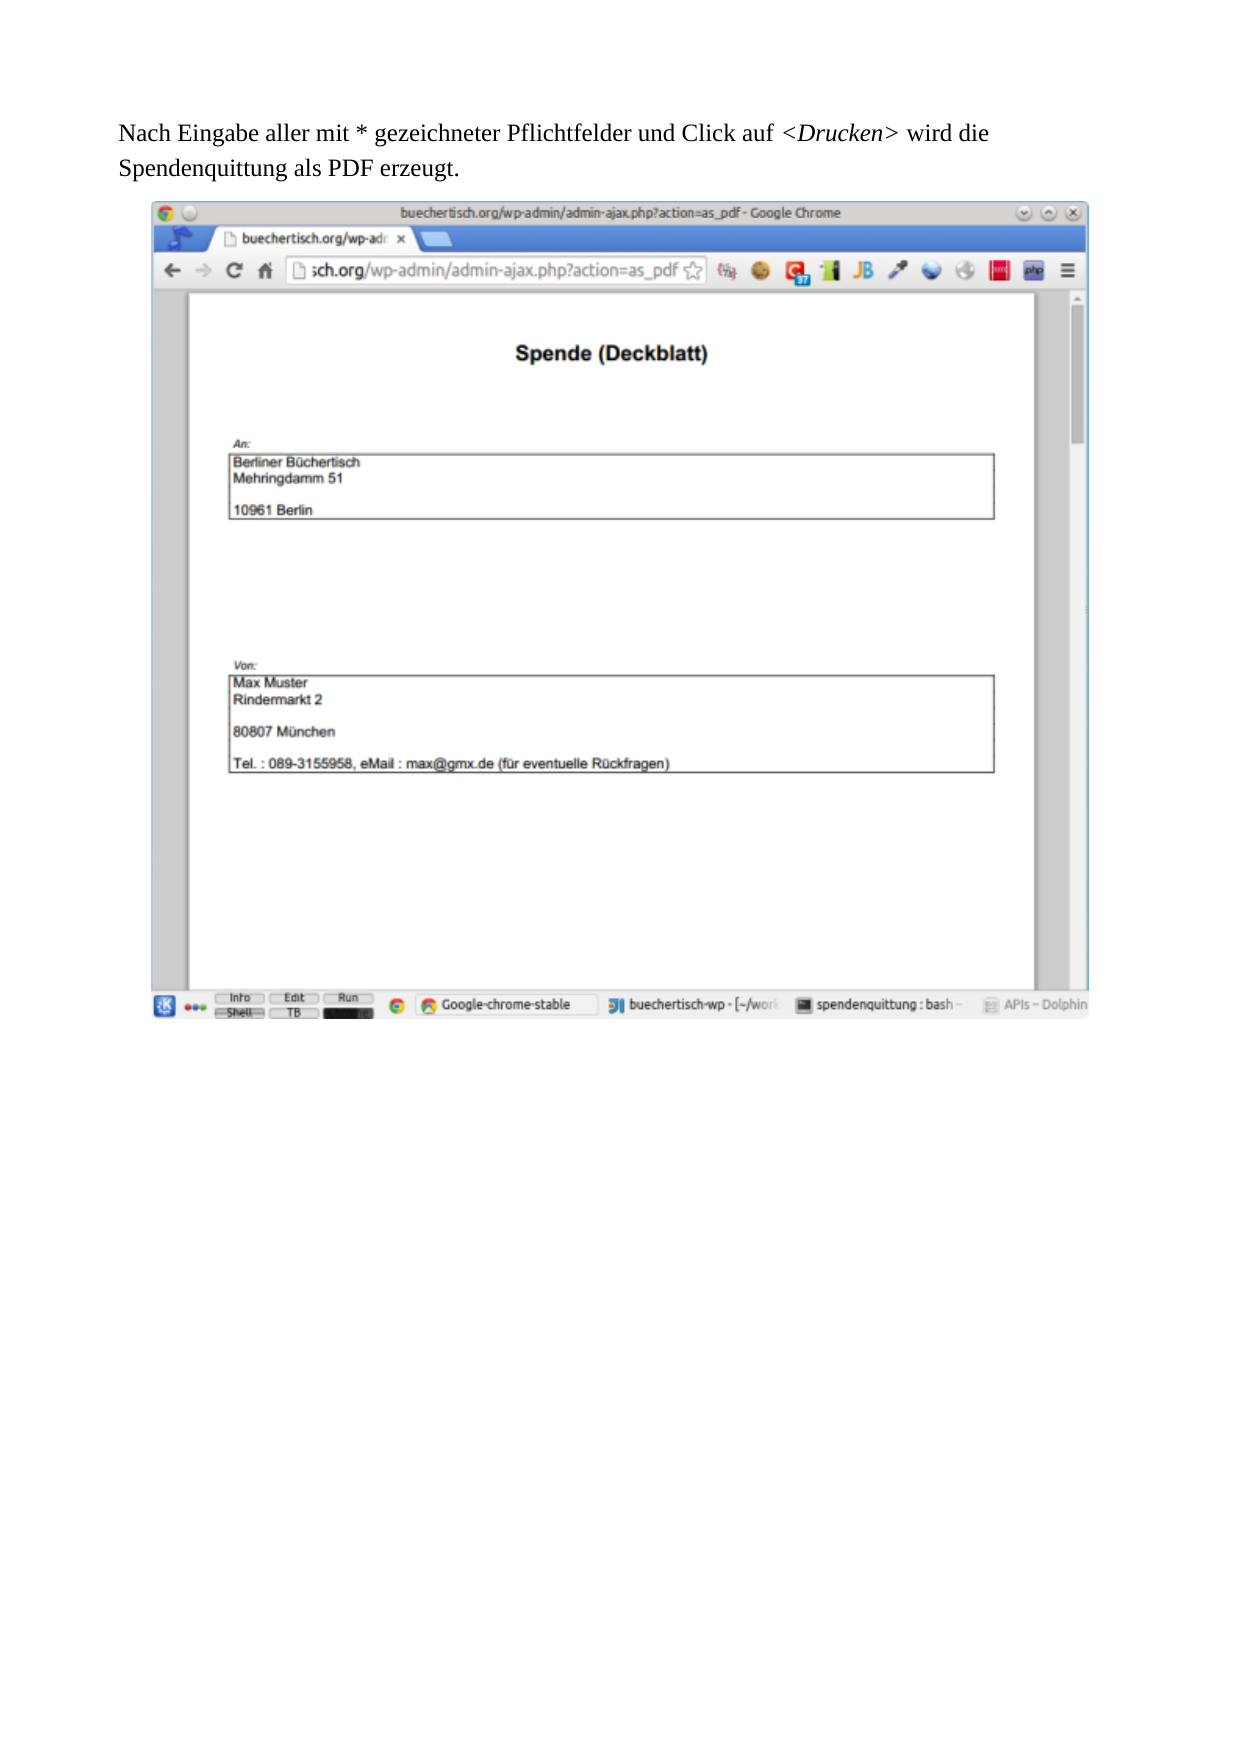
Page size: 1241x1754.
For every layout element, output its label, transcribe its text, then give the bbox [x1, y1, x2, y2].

text Nach Eingabe aller mit * gezeichneter Pflichtfelder und Click auf <Drucken> wird die Spendenquittung als PDF erzeugt. [118, 118, 1122, 181]
picture [151, 201, 1089, 1019]
